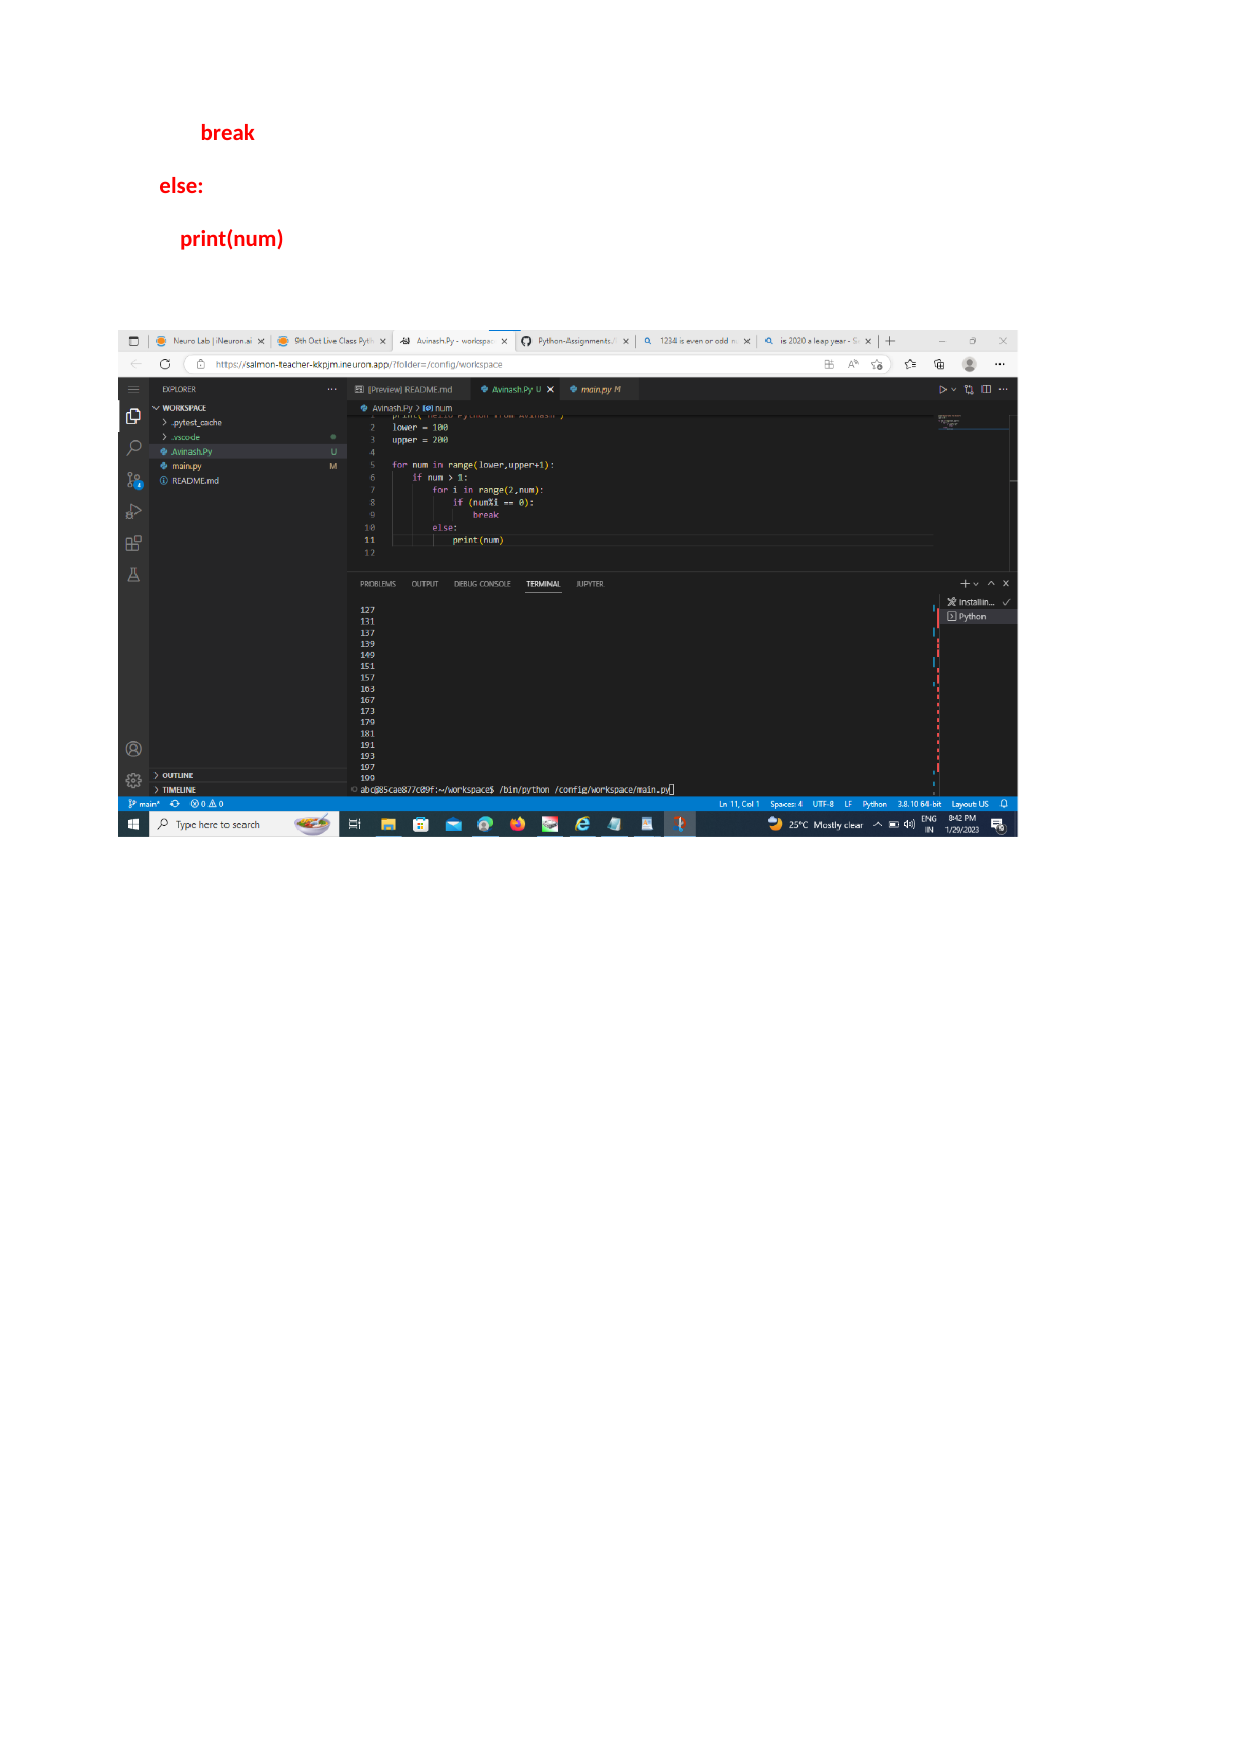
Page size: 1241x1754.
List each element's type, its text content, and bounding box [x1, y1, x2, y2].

text print(num) [118, 224, 1122, 252]
text break [118, 118, 1122, 146]
text else: [118, 171, 1122, 199]
